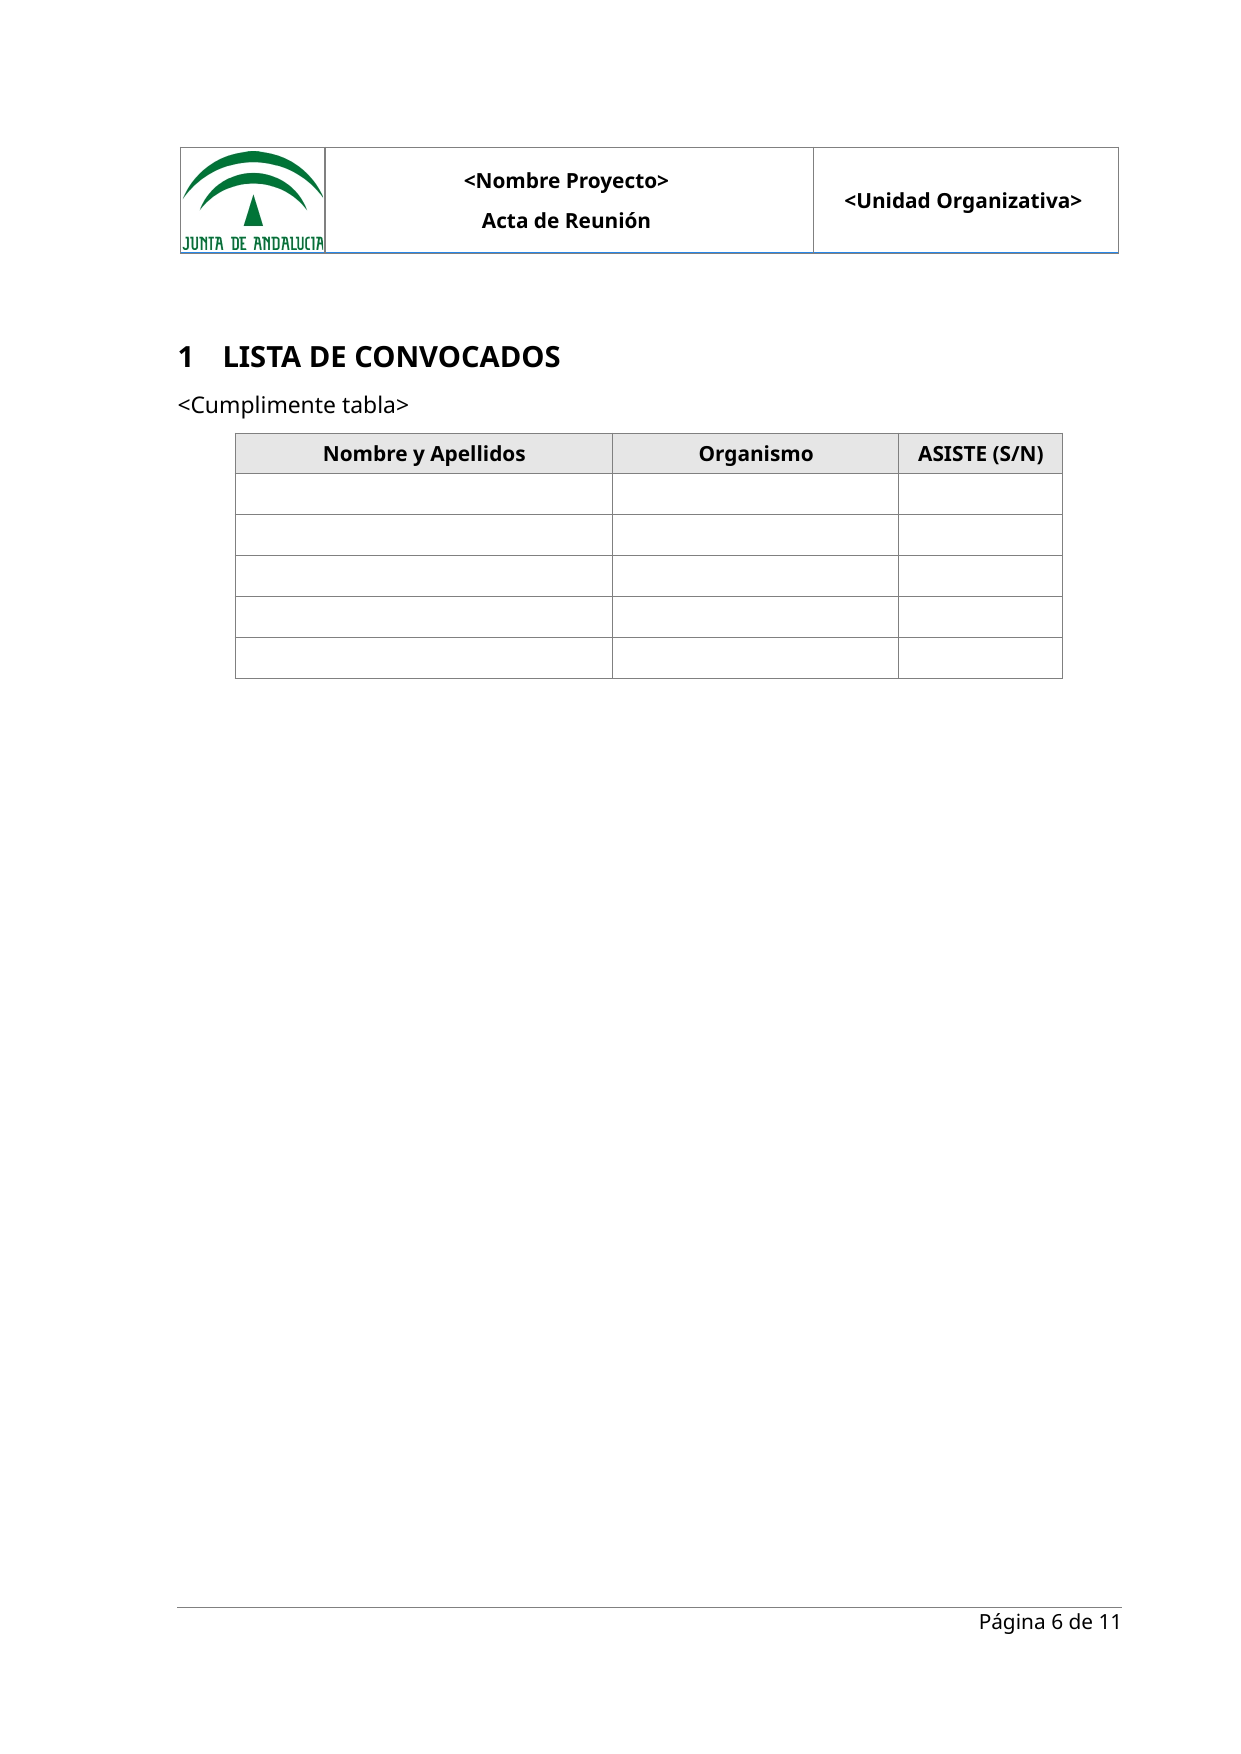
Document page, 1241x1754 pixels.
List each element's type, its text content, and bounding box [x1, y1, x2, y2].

table_cell [236, 597, 612, 637]
table_cell [236, 556, 612, 596]
table_cell [236, 474, 612, 514]
table_header Organismo [613, 434, 898, 473]
table_cell [899, 474, 1062, 514]
subtitle LISTA DE CONVOCADOS [177, 336, 1122, 376]
table_cell [613, 515, 898, 555]
table_cell [613, 597, 898, 637]
table_header Nombre y Apellidos [236, 434, 612, 473]
table_cell [899, 515, 1062, 555]
text <Cumplimente tabla> [177, 389, 1122, 420]
table_cell [899, 638, 1062, 678]
table_cell [236, 638, 612, 678]
table_cell [236, 515, 612, 555]
table_header ASISTE (S/N) [899, 434, 1062, 473]
table_cell [613, 556, 898, 596]
picture [182, 151, 324, 250]
table_cell [899, 597, 1062, 637]
table_cell [613, 638, 898, 678]
table_cell [899, 556, 1062, 596]
table_cell [613, 474, 898, 514]
